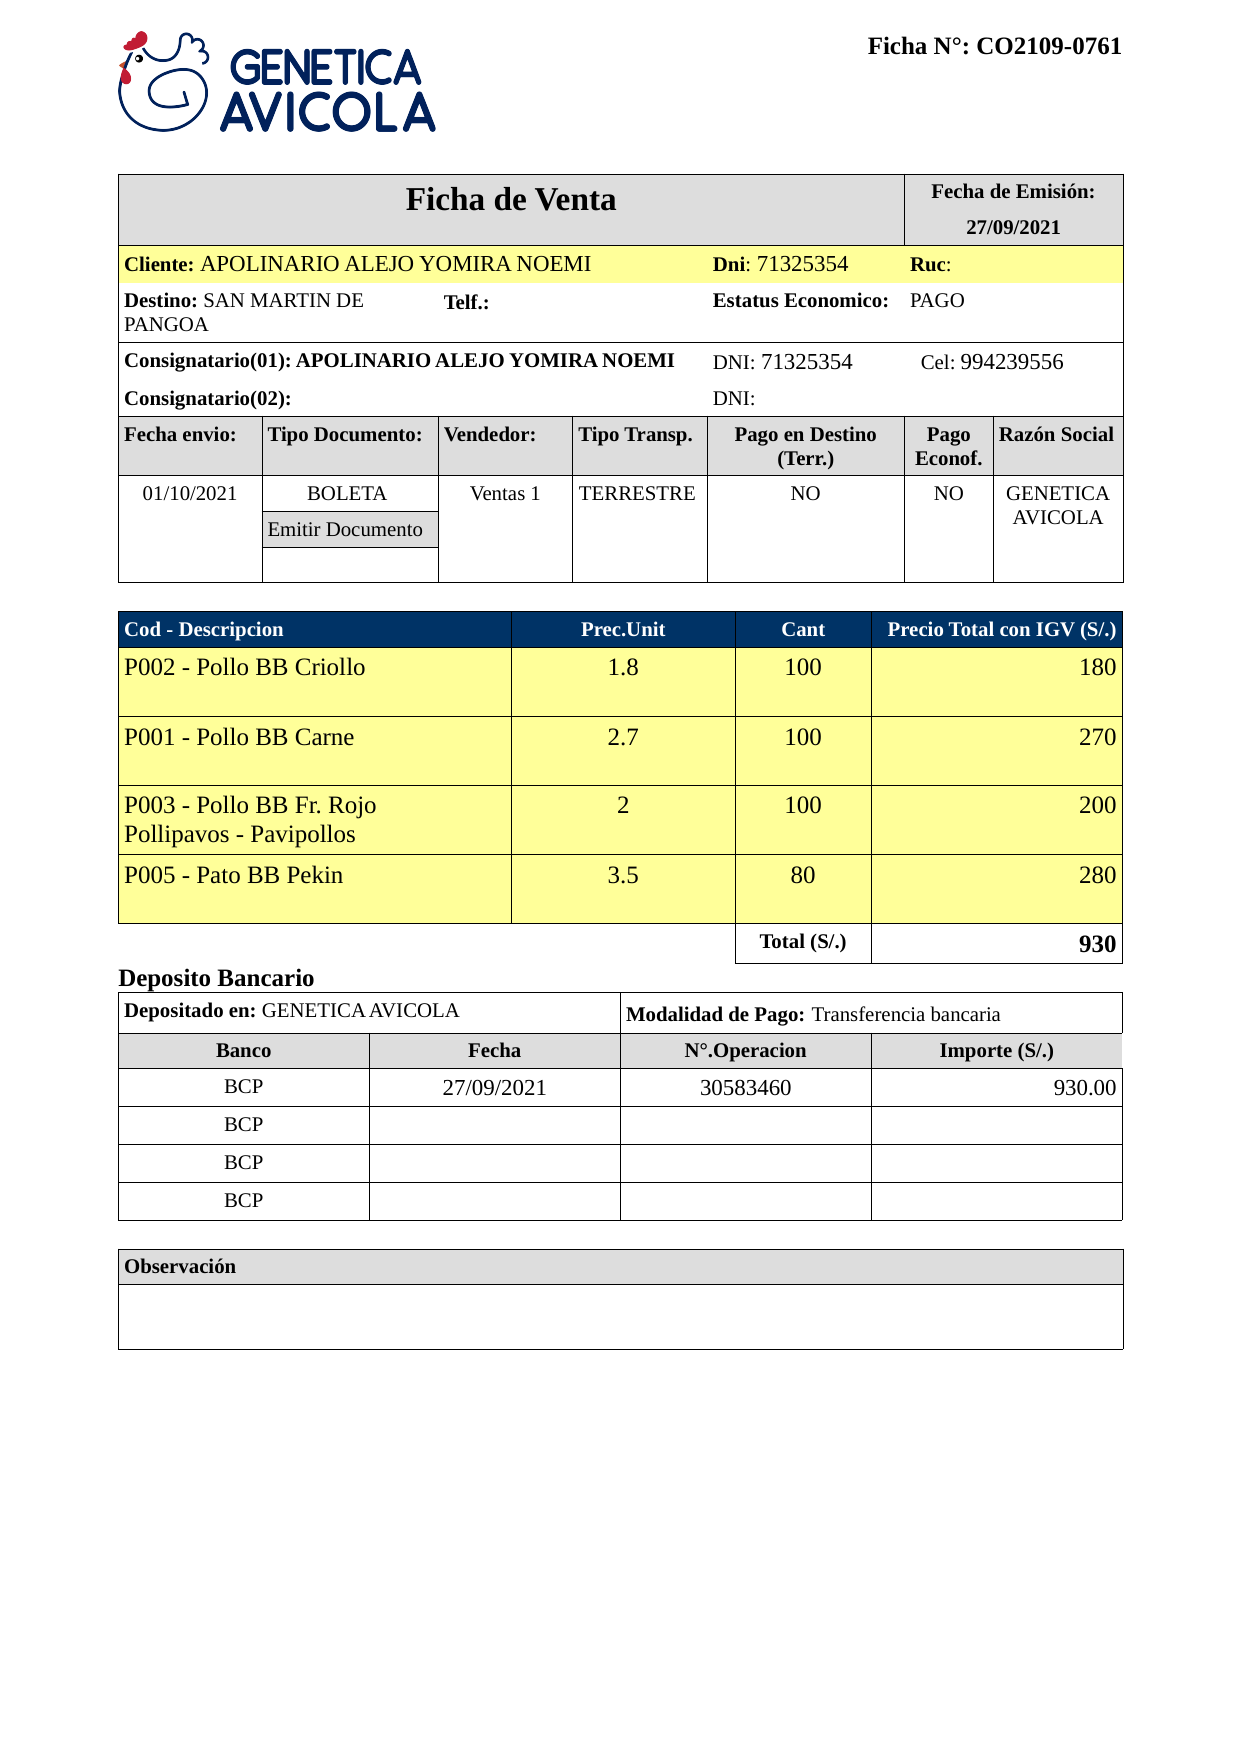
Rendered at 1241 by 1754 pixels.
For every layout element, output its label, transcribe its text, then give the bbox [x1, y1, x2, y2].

table_header Precio Total con IGV (S/.) [872, 612, 1122, 647]
table_cell Ruc: [904, 246, 1123, 283]
table_cell [119, 1285, 1123, 1348]
table_cell Pago en Destino (Terr.) [708, 417, 904, 475]
table_header Depositado en: GENETICA AVICOLA [119, 993, 620, 1032]
table_cell BCP [119, 1183, 369, 1220]
table_cell BCP [119, 1145, 369, 1182]
table_cell [370, 1145, 620, 1182]
table_header Ficha de Venta [119, 175, 904, 245]
table_cell BOLETA [263, 476, 438, 511]
table_cell [263, 548, 438, 582]
table_cell Fecha [370, 1034, 620, 1068]
table_header Observación [119, 1250, 1123, 1284]
table_cell 100 [736, 648, 871, 716]
table_cell Consignatario(02): [119, 380, 707, 416]
table_cell Razón Social [994, 417, 1123, 475]
table_cell 100 [736, 786, 871, 854]
table_cell [872, 1183, 1122, 1220]
table_cell 270 [872, 717, 1122, 785]
table_cell P005 - Pato BB Pekin [119, 855, 511, 923]
table_cell 930.00 [872, 1069, 1122, 1106]
table_cell Banco [119, 1034, 369, 1068]
table_cell BCP [119, 1069, 369, 1106]
table_cell 3.5 [512, 855, 735, 923]
table_cell Destino: SAN MARTIN DE PANGOA [119, 283, 438, 342]
table_cell BCP [119, 1107, 369, 1144]
table_cell Estatus Economico: [707, 283, 904, 342]
table_cell Vendedor: [439, 417, 572, 475]
table_cell NO [708, 476, 904, 582]
table_cell Cliente: APOLINARIO ALEJO YOMIRA NOEMI [119, 246, 707, 283]
table_cell 27/09/2021 [905, 209, 1123, 245]
table_cell Cel: 994239556 [915, 343, 1123, 380]
table_cell Dni: 71325354 [707, 246, 904, 283]
table_cell 200 [872, 786, 1122, 854]
table_cell [370, 1183, 620, 1220]
table_cell 2 [512, 786, 735, 854]
table_cell GENETICA AVICOLA [994, 476, 1123, 582]
table_cell Telf.: [438, 283, 707, 342]
table_header Modalidad de Pago: Transferencia bancaria [621, 993, 1122, 1032]
table_cell 180 [872, 648, 1122, 716]
table_cell 100 [736, 717, 871, 785]
table_cell P001 - Pollo BB Carne [119, 717, 511, 785]
table_cell [511, 924, 735, 963]
table_cell 280 [872, 855, 1122, 923]
table_cell Tipo Transp. [573, 417, 707, 475]
table_cell TERRESTRE [573, 476, 707, 582]
table_cell 1.8 [512, 648, 735, 716]
table_cell P003 - Pollo BB Fr. Rojo Pollipavos - Pavipollos [119, 786, 511, 854]
table_header Fecha de Emisión: [905, 175, 1123, 209]
table_cell Importe (S/.) [872, 1034, 1122, 1068]
table_cell Ventas 1 [439, 476, 572, 582]
table_cell NO [905, 476, 993, 582]
table_cell 27/09/2021 [370, 1069, 620, 1106]
table_cell PAGO [904, 283, 1123, 342]
table_cell [621, 1107, 871, 1144]
table_cell [621, 1183, 871, 1220]
table_cell [621, 1145, 871, 1182]
table_cell DNI: 71325354 [707, 343, 915, 380]
table_cell [118, 924, 511, 963]
table_header Cant [736, 612, 871, 647]
table_cell 2.7 [512, 717, 735, 785]
table_cell 01/10/2021 [119, 476, 262, 582]
table_cell Pago Econof. [905, 417, 993, 475]
table_cell [872, 1145, 1122, 1182]
table_header Cod - Descripcion [119, 612, 511, 647]
table_cell Emitir Documento [263, 512, 438, 547]
table_cell 930 [872, 924, 1122, 963]
table_cell [872, 1107, 1122, 1144]
table_cell Tipo Documento: [263, 417, 438, 475]
picture [118, 31, 436, 132]
table_cell P002 - Pollo BB Criollo [119, 648, 511, 716]
table_cell [370, 1107, 620, 1144]
table_cell Total (S/.) [736, 924, 871, 963]
table_header Prec.Unit [512, 612, 735, 647]
table_cell Fecha envio: [119, 417, 262, 475]
table_cell DNI: [707, 380, 1123, 416]
table_cell 30583460 [621, 1069, 871, 1106]
table_cell Consignatario(01): APOLINARIO ALEJO YOMIRA NOEMI [119, 343, 707, 380]
table_cell 80 [736, 855, 871, 923]
table_cell N°.Operacion [621, 1034, 871, 1068]
text Deposito Bancario [118, 963, 1122, 992]
